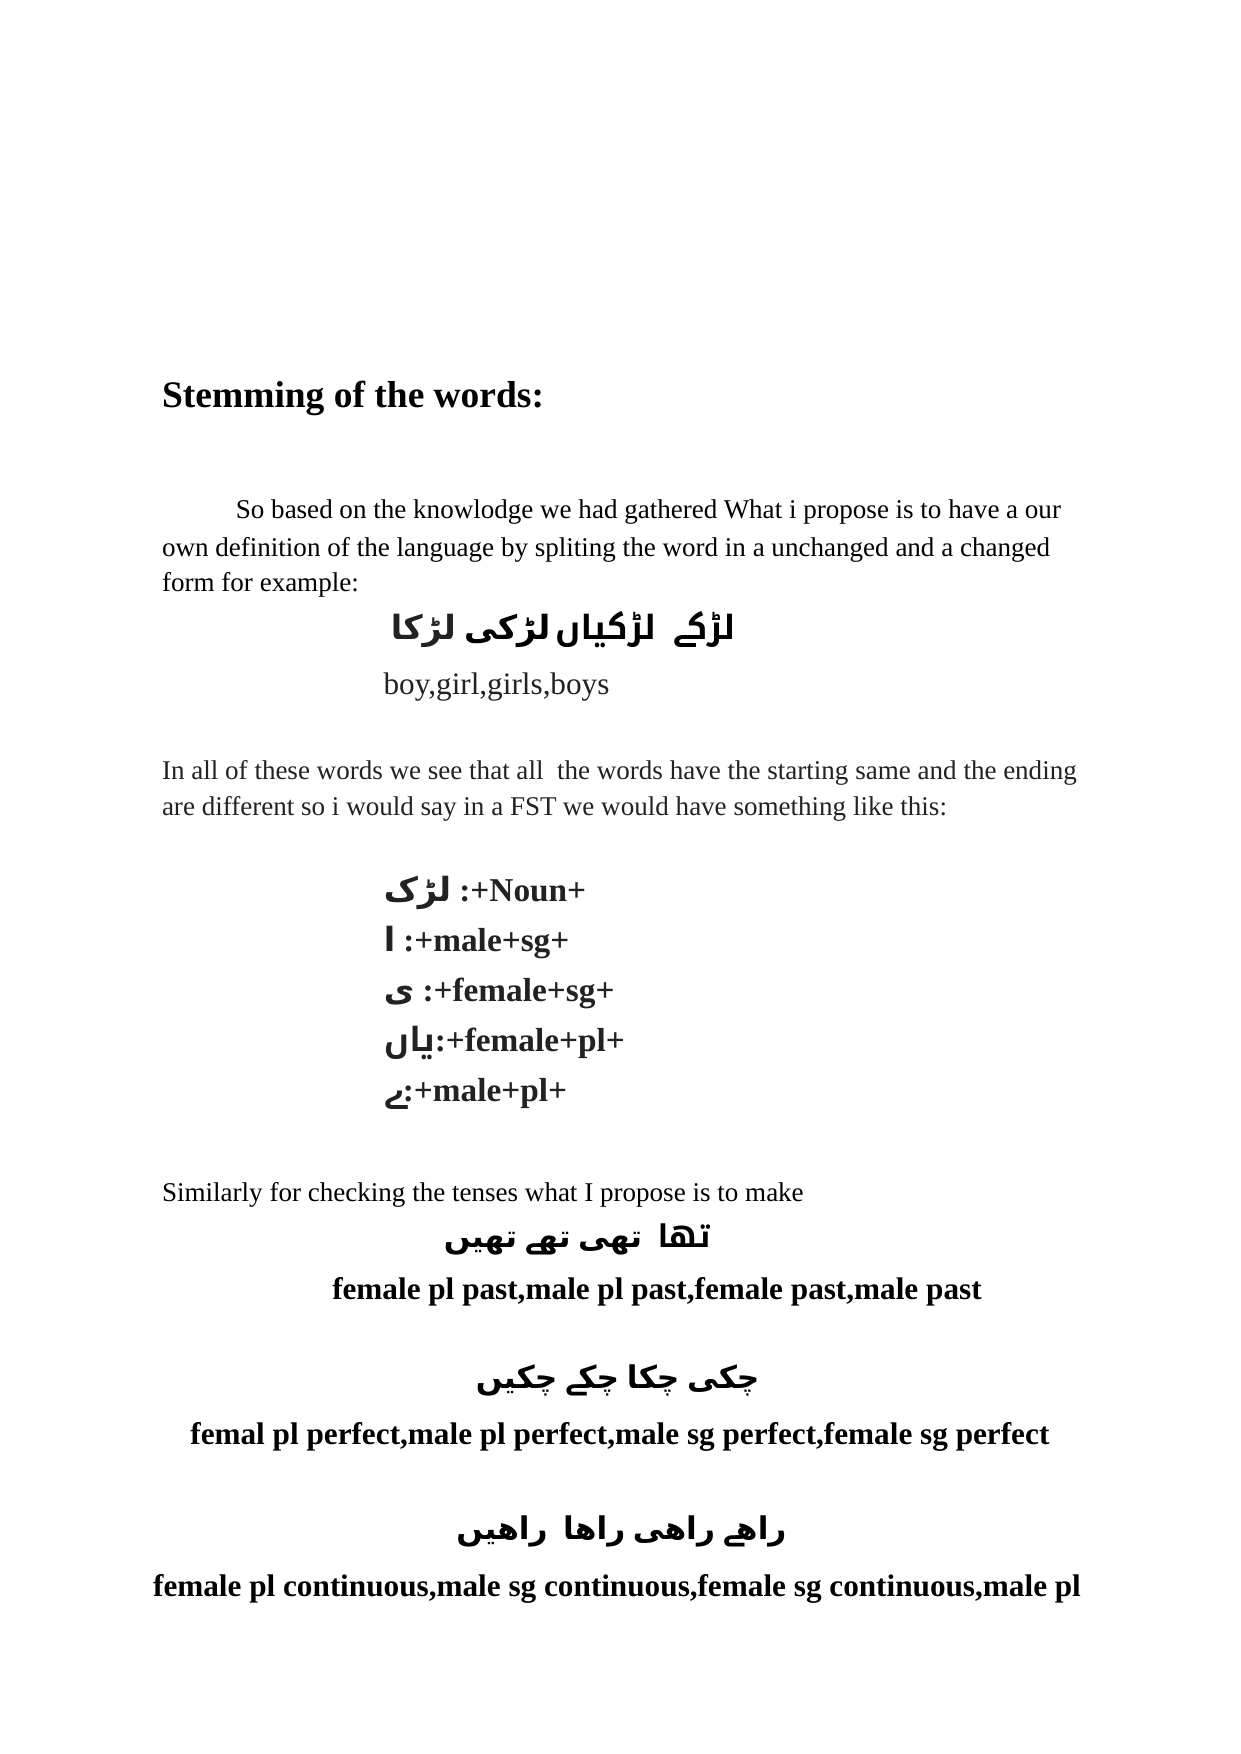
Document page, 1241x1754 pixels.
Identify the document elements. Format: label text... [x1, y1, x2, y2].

text female pl past,male pl past,female past,male past [162, 1270, 1078, 1306]
text Stemming of the words: [162, 372, 1078, 415]
text femal pl perfect,male pl perfect,male sg perfect,female sg perfect [162, 1416, 1078, 1452]
text راهے راهی راها راهیں [150, 1510, 1084, 1546]
text boy,girl,girls,boys [162, 666, 1078, 701]
text لڑک :+Noun+ [162, 871, 1078, 909]
text So based on the knowlodge we had gathered What i propose is to have a our own definition of the language by spliting the word in a unchanged and a changed form for example: [162, 483, 1078, 598]
text ی :+female+sg+ [162, 971, 1078, 1009]
text ے:+male+pl+ [162, 1071, 1078, 1109]
text یاں:+female+pl+ [162, 1021, 1078, 1059]
text چکی چکا چکے چکیں [150, 1359, 1084, 1395]
text Similarly for checking the tenses what I propose is to make [162, 1176, 1078, 1207]
text لڑکے لڑکیاں لڑکی لڑکا [162, 608, 1078, 653]
text In all of these words we see that all the words have the starting same and the ending are different so i would say in a FST we would have something like this: [162, 754, 1078, 821]
text female pl continuous,male sg continuous,female sg continuous,male pl [150, 1567, 1084, 1603]
text تها تهی تهے تهیں [162, 1218, 1078, 1258]
text ا :+male+sg+ [162, 921, 1078, 959]
